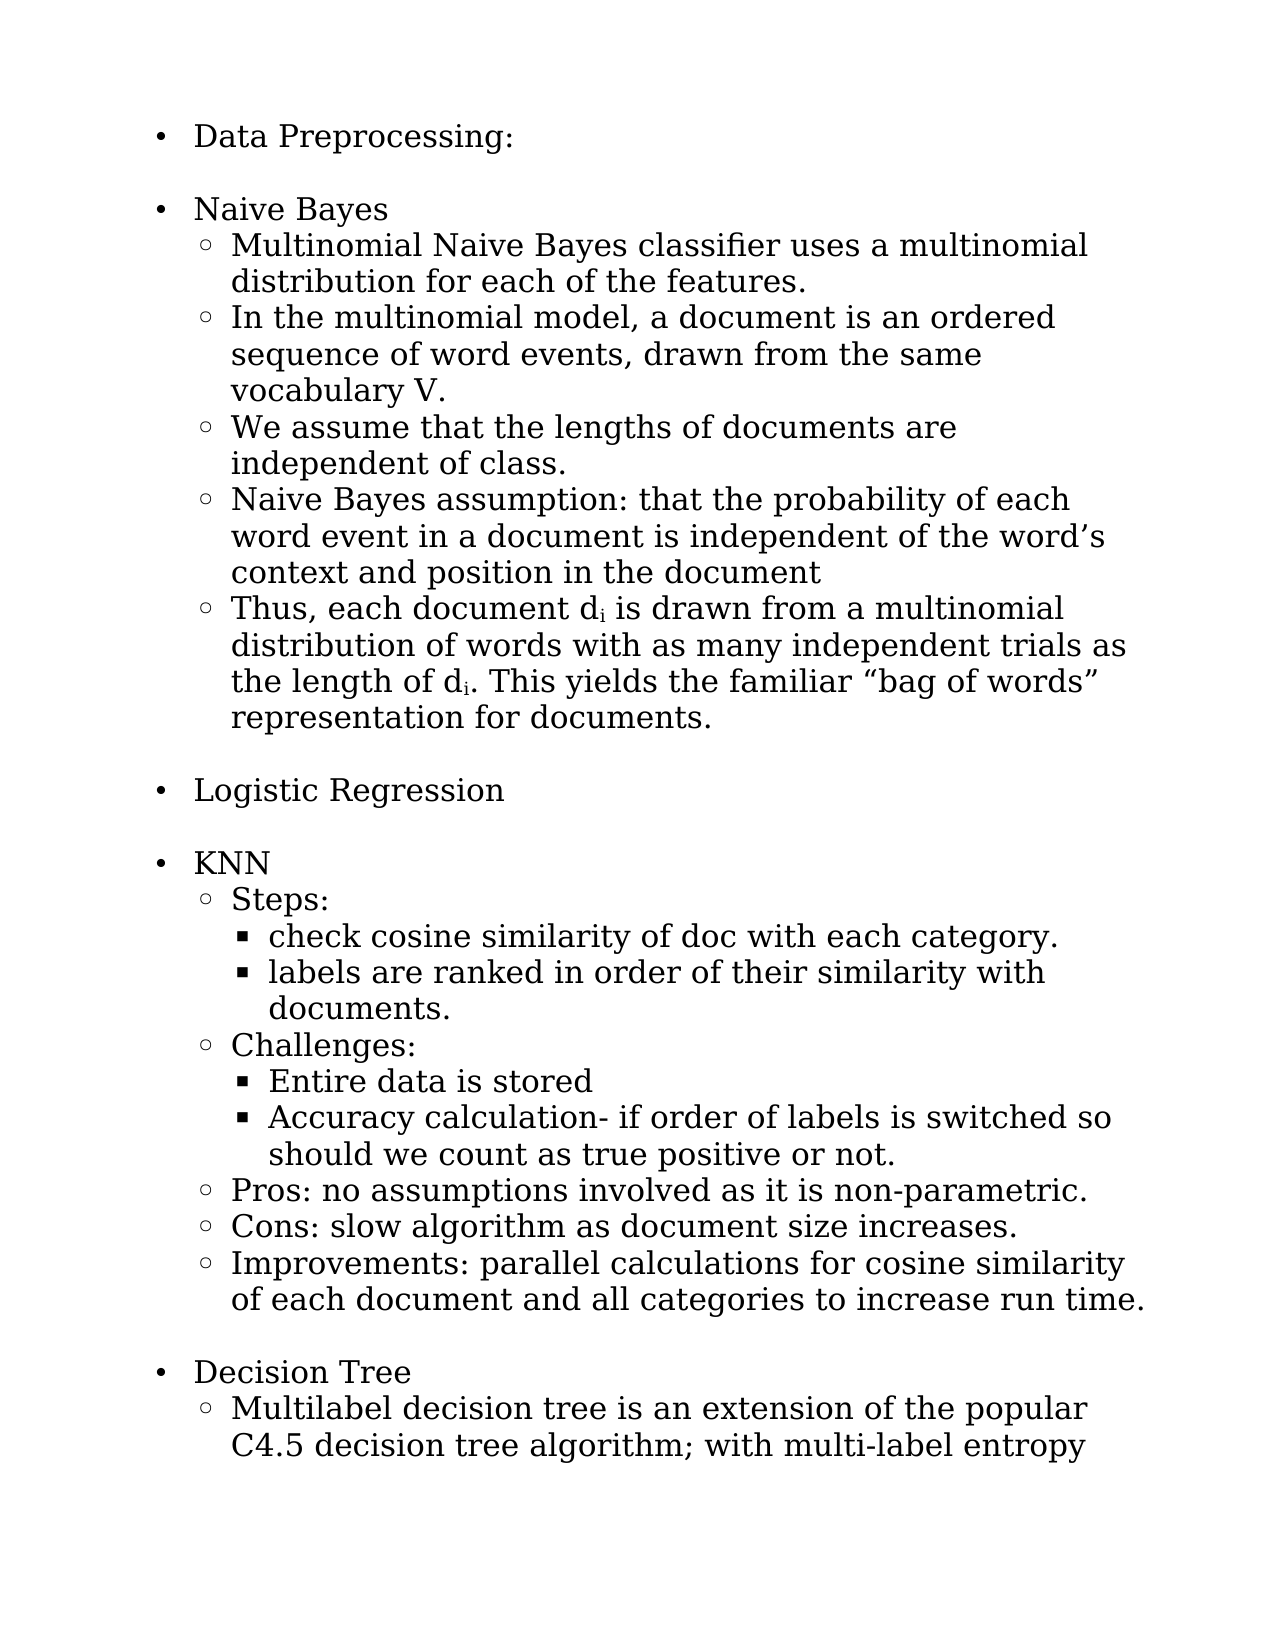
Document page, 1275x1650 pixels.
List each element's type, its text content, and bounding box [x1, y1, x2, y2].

list Pros: no assumptions involved as it is non-parametric. [193, 1172, 1157, 1209]
list Decision Tree [156, 1354, 1157, 1391]
list Cons: slow algorithm as document size increases. [193, 1209, 1157, 1245]
list Naive Bayes [156, 191, 1157, 227]
list In the multinomial model, a document is an ordered sequence of word events, drawn from the same vocabulary V. [193, 300, 1157, 409]
list Thus, each document di is drawn from a multinomial distribution of words with as many independent trials as the length of di. This yields the familiar “bag of words” representation for documents. [193, 591, 1157, 736]
list KNN [156, 845, 1157, 882]
list Improvements: parallel calculations for cosine similarity of each document and all categories to increase run time. [193, 1245, 1157, 1318]
list Challenges: [193, 1027, 1157, 1063]
list Logistic Regression [156, 772, 1157, 809]
list Steps: [193, 882, 1157, 918]
list Accuracy calculation- if order of labels is switched so should we count as true positive or not. [231, 1100, 1157, 1172]
list Naive Bayes assumption: that the probability of each word event in a document is independent of the word’s context and position in the document [193, 482, 1157, 591]
list Data Preprocessing: [156, 118, 1157, 154]
list Entire data is stored [231, 1063, 1157, 1100]
list check cosine similarity of doc with each category. [231, 918, 1157, 954]
list labels are ranked in order of their similarity with documents. [231, 954, 1157, 1027]
list Multilabel decision tree is an extension of the popular C4.5 decision tree algorithm; with multi-label entropy [193, 1391, 1157, 1463]
list Multinomial Naive Bayes classifier uses a multinomial distribution for each of the features. [193, 227, 1157, 300]
list We assume that the lengths of documents are independent of class. [193, 409, 1157, 482]
